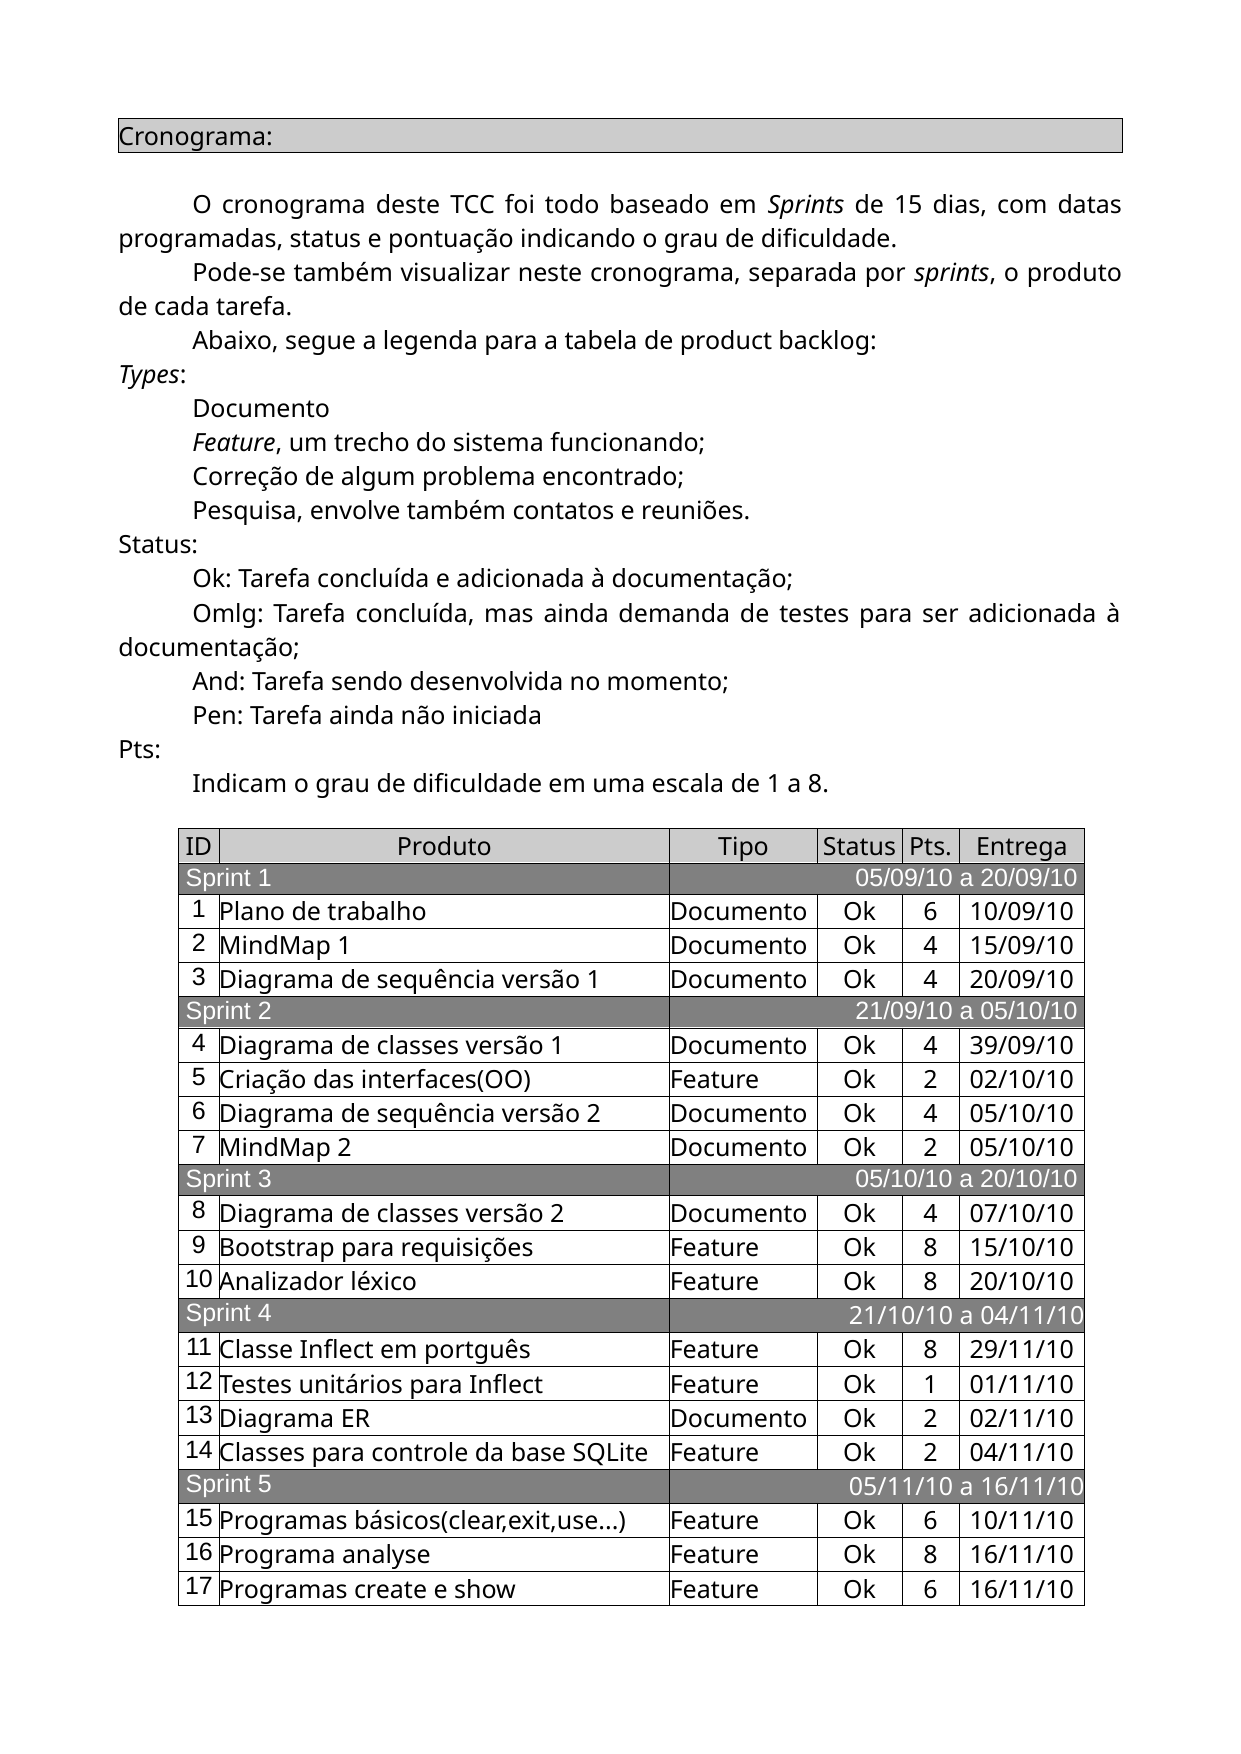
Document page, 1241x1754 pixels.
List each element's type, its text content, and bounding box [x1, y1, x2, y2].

table_cell 4 [179, 1029, 219, 1062]
text Pen: Tarefa ainda não iniciada [118, 697, 1122, 731]
table_cell 16 [179, 1538, 219, 1571]
table_cell 17 [179, 1572, 219, 1605]
text Indicam o grau de dificuldade em uma escala de 1 a 8. [118, 766, 1122, 799]
table_cell 15 [179, 1504, 219, 1537]
table_cell Sprint 5 [179, 1470, 669, 1503]
text Pesquisa, envolve também contatos e reuniões. [118, 493, 1122, 527]
text Ok: Tarefa concluída e adicionada à documentação; [118, 561, 1122, 595]
table_cell 11 [179, 1333, 219, 1366]
table_cell 13 [179, 1401, 219, 1434]
table_cell 21/09/10 a 05/10/10 [670, 997, 1084, 1027]
table_cell 12 [179, 1367, 219, 1400]
text Status: [118, 527, 1122, 561]
text Feature, um trecho do sistema funcionando; [118, 425, 1122, 459]
table_cell 14 [179, 1436, 219, 1469]
text Pts: [118, 731, 1122, 766]
table_cell 10 [179, 1265, 219, 1298]
table_cell 7 [179, 1131, 219, 1164]
table_cell 3 [179, 963, 219, 996]
table_cell 8 [179, 1196, 219, 1229]
text Omlg: Tarefa concluída, mas ainda demanda de testes para ser adicionada à documentação; [118, 595, 1122, 663]
table_cell Sprint 2 [179, 997, 669, 1027]
table_cell 6 [179, 1097, 219, 1130]
table_cell 9 [179, 1231, 219, 1264]
table_cell 1 [179, 895, 219, 928]
table_cell 05/10/10 a 20/10/10 [670, 1165, 1084, 1195]
table_cell Sprint 3 [179, 1165, 669, 1195]
table_cell 05/09/10 a 20/09/10 [670, 864, 1084, 894]
table_cell 5 [179, 1063, 219, 1096]
text Correção de algum problema encontrado; [118, 459, 1122, 493]
text Abaixo, segue a legenda para a tabela de product backlog: [118, 323, 1122, 357]
table_cell 2 [179, 929, 219, 962]
table_cell Sprint 4 [179, 1299, 669, 1332]
table_cell Sprint 1 [179, 864, 669, 894]
text Types: [118, 357, 1122, 391]
text O cronograma deste TCC foi todo baseado em Sprints de 15 dias, com datas programadas, status e pontuação indicando o grau de dificuldade. [118, 186, 1122, 254]
text Documento [118, 391, 1122, 425]
text And: Tarefa sendo desenvolvida no momento; [118, 663, 1122, 697]
text Pode-se também visualizar neste cronograma, separada por sprints, o produto de cada tarefa. [118, 254, 1122, 323]
